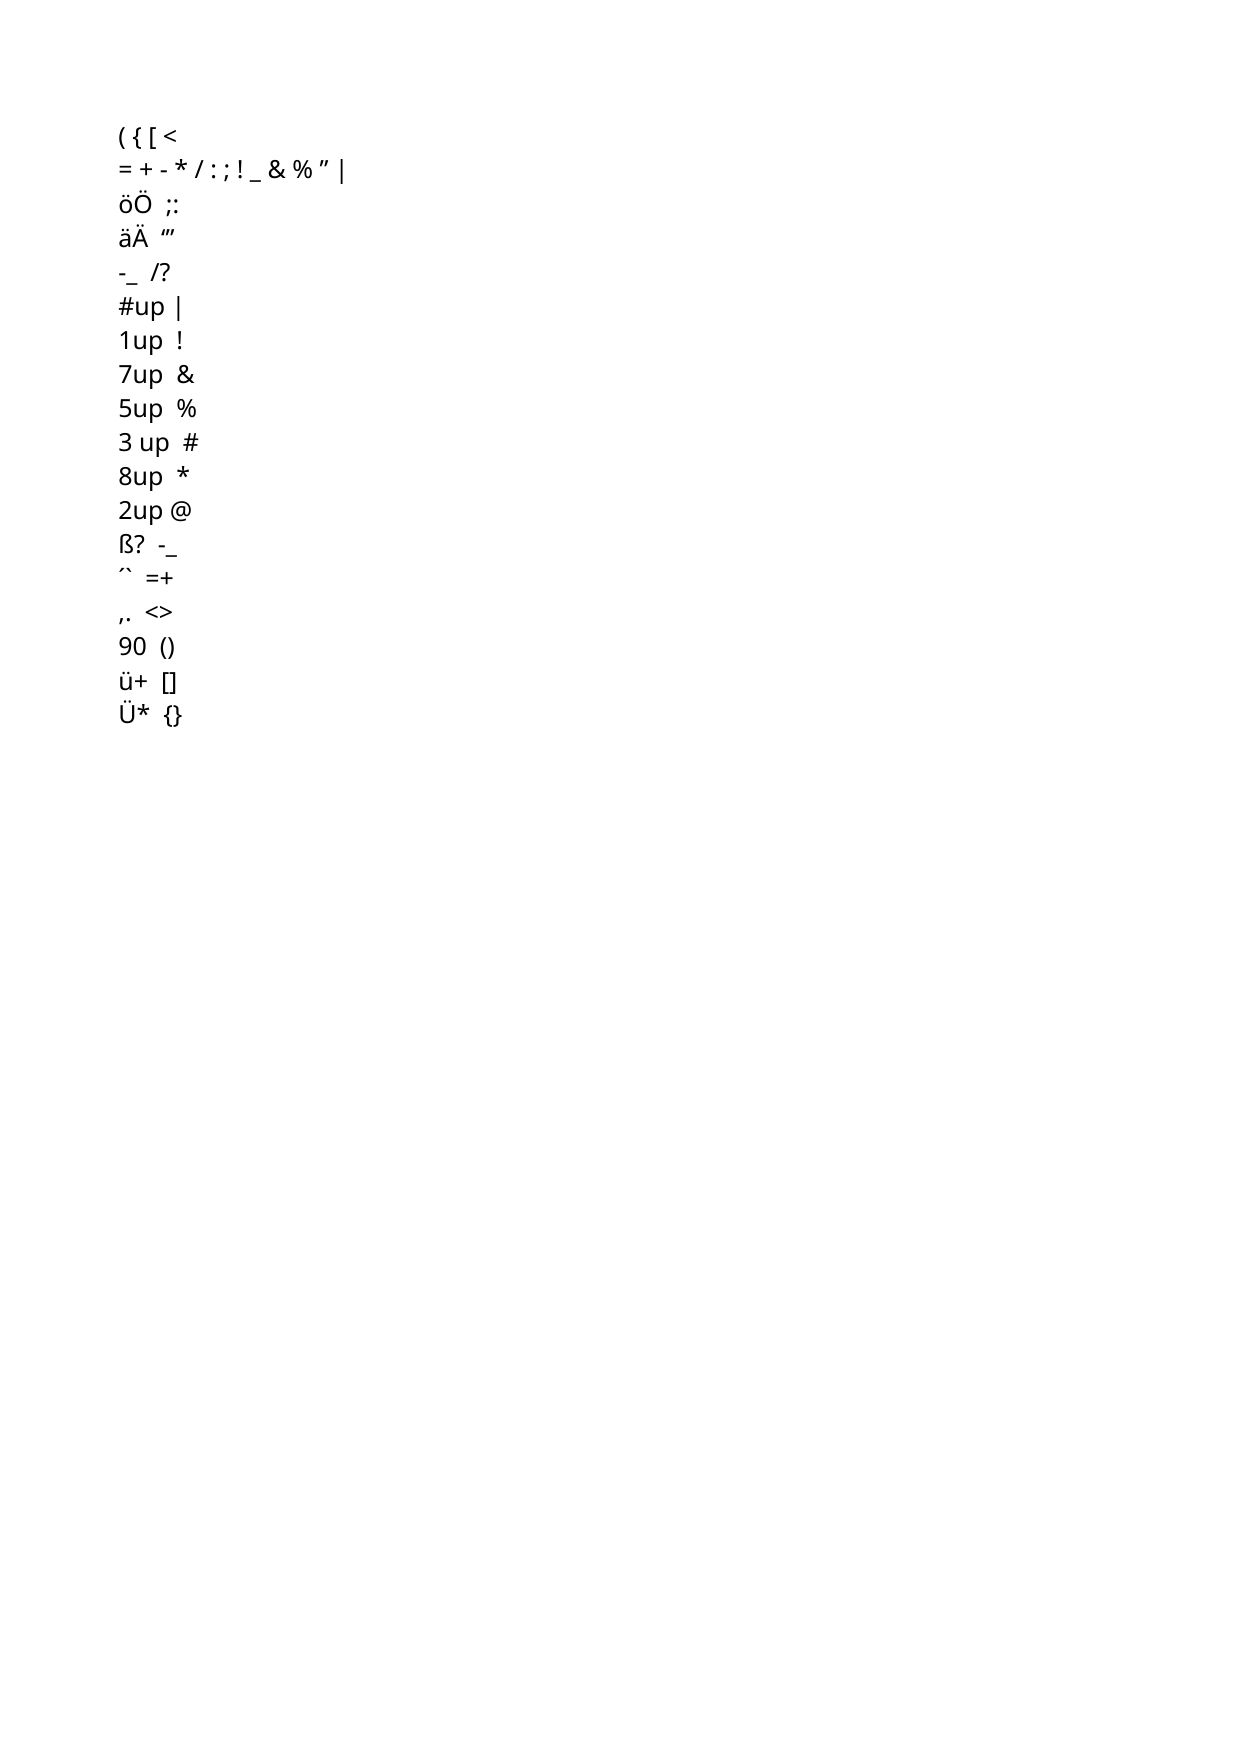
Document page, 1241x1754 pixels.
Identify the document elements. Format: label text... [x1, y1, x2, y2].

text ´` =+ [118, 561, 1122, 595]
text #up | [118, 288, 1122, 322]
text 5up % [118, 391, 1122, 425]
text 2up @ [118, 493, 1122, 527]
text öÖ ;: [118, 186, 1122, 220]
text 90 () [118, 629, 1122, 663]
text 3 up # [118, 425, 1122, 459]
text 7up & [118, 357, 1122, 391]
text 8up * [118, 459, 1122, 493]
text ü+ [] [118, 663, 1122, 697]
text ß? -_ [118, 527, 1122, 561]
text -_ /? [118, 254, 1122, 288]
text äÄ ‘” [118, 220, 1122, 254]
text 1up ! [118, 322, 1122, 357]
text ( { [ < = + - * / : ; ! _ & % ” | [118, 118, 1122, 186]
text ,. <> [118, 595, 1122, 629]
text Ü* {} [118, 697, 1122, 731]
